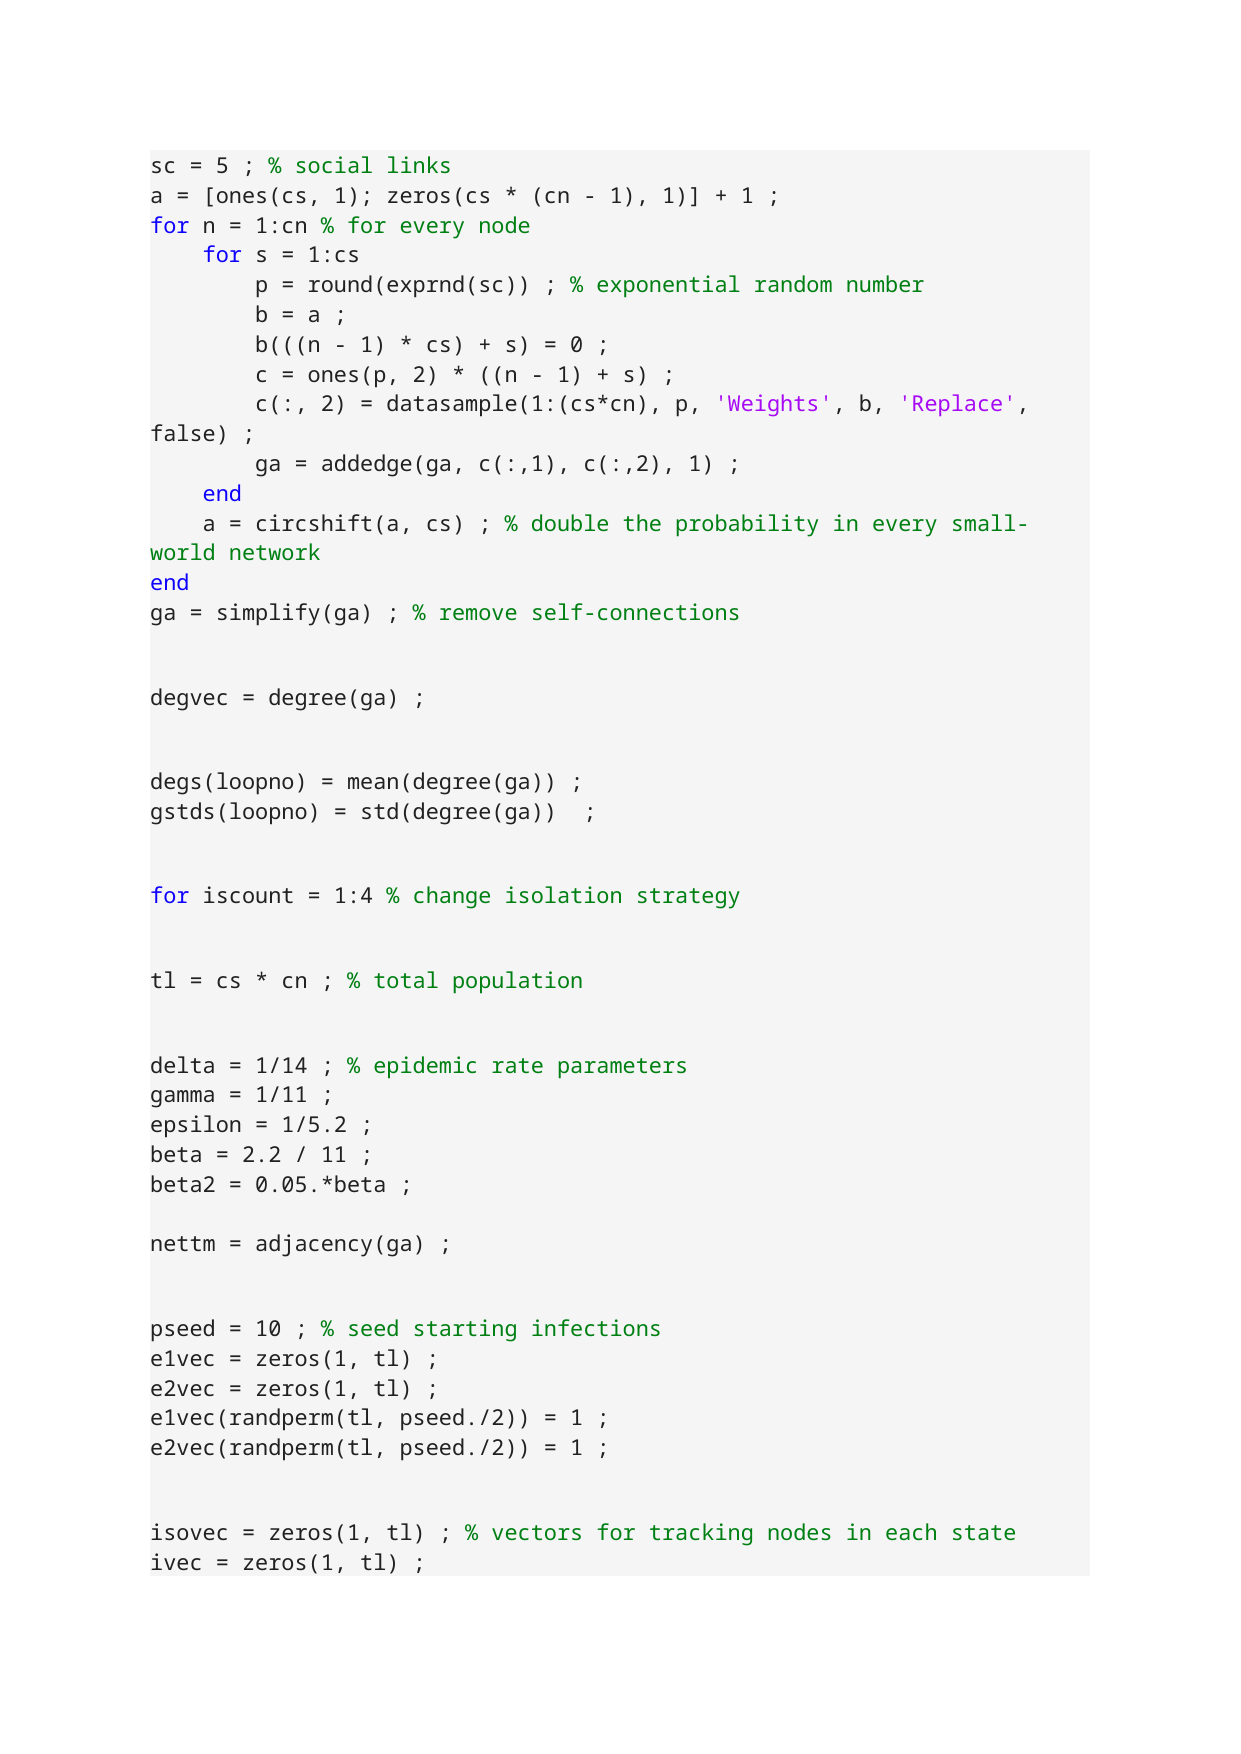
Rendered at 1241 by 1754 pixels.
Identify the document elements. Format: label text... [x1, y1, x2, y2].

text nettm = adjacency(ga) ; [150, 1228, 1090, 1258]
text pseed = 10 ; % seed starting infections [150, 1313, 1090, 1343]
text c(:, 2) = datasample(1:(cs*cn), p, 'Weights', b, 'Replace', false) ; [150, 388, 1090, 448]
text e1vec = zeros(1, tl) ; [150, 1343, 1090, 1372]
text for n = 1:cn % for every node [150, 209, 1090, 239]
text e2vec(randperm(tl, pseed./2)) = 1 ; [150, 1432, 1090, 1462]
text b = a ; [150, 299, 1090, 329]
text beta = 2.2 / 11 ; [150, 1139, 1090, 1169]
text c = ones(p, 2) * ((n - 1) + s) ; [150, 358, 1090, 388]
text b(((n - 1) * cs) + s) = 0 ; [150, 329, 1090, 358]
text ga = addedge(ga, c(:,1), c(:,2), 1) ; [150, 448, 1090, 478]
text for iscount = 1:4 % change isolation strategy [150, 880, 1090, 910]
text gstds(loopno) = std(degree(ga)) ; [150, 796, 1090, 826]
text p = round(exprnd(sc)) ; % exponential random number [150, 269, 1090, 299]
text ga = simplify(ga) ; % remove self-connections [150, 597, 1090, 627]
text epsilon = 1/5.2 ; [150, 1109, 1090, 1139]
text end [150, 567, 1090, 597]
text isovec = zeros(1, tl) ; % vectors for tracking nodes in each state [150, 1517, 1090, 1546]
text for s = 1:cs [150, 239, 1090, 269]
text a = [ones(cs, 1); zeros(cs * (cn - 1), 1)] + 1 ; [150, 180, 1090, 209]
text tl = cs * cn ; % total population [150, 965, 1090, 995]
text e1vec(randperm(tl, pseed./2)) = 1 ; [150, 1402, 1090, 1432]
text beta2 = 0.05.*beta ; [150, 1169, 1090, 1198]
text gamma = 1/11 ; [150, 1079, 1090, 1109]
text ivec = zeros(1, tl) ; [150, 1546, 1090, 1576]
text delta = 1/14 ; % epidemic rate parameters [150, 1049, 1090, 1079]
text degvec = degree(ga) ; [150, 681, 1090, 711]
text sc = 5 ; % social links [150, 150, 1090, 180]
text a = circshift(a, cs) ; % double the probability in every small-world network [150, 507, 1090, 567]
text e2vec = zeros(1, tl) ; [150, 1372, 1090, 1402]
text end [150, 478, 1090, 507]
text degs(loopno) = mean(degree(ga)) ; [150, 766, 1090, 796]
